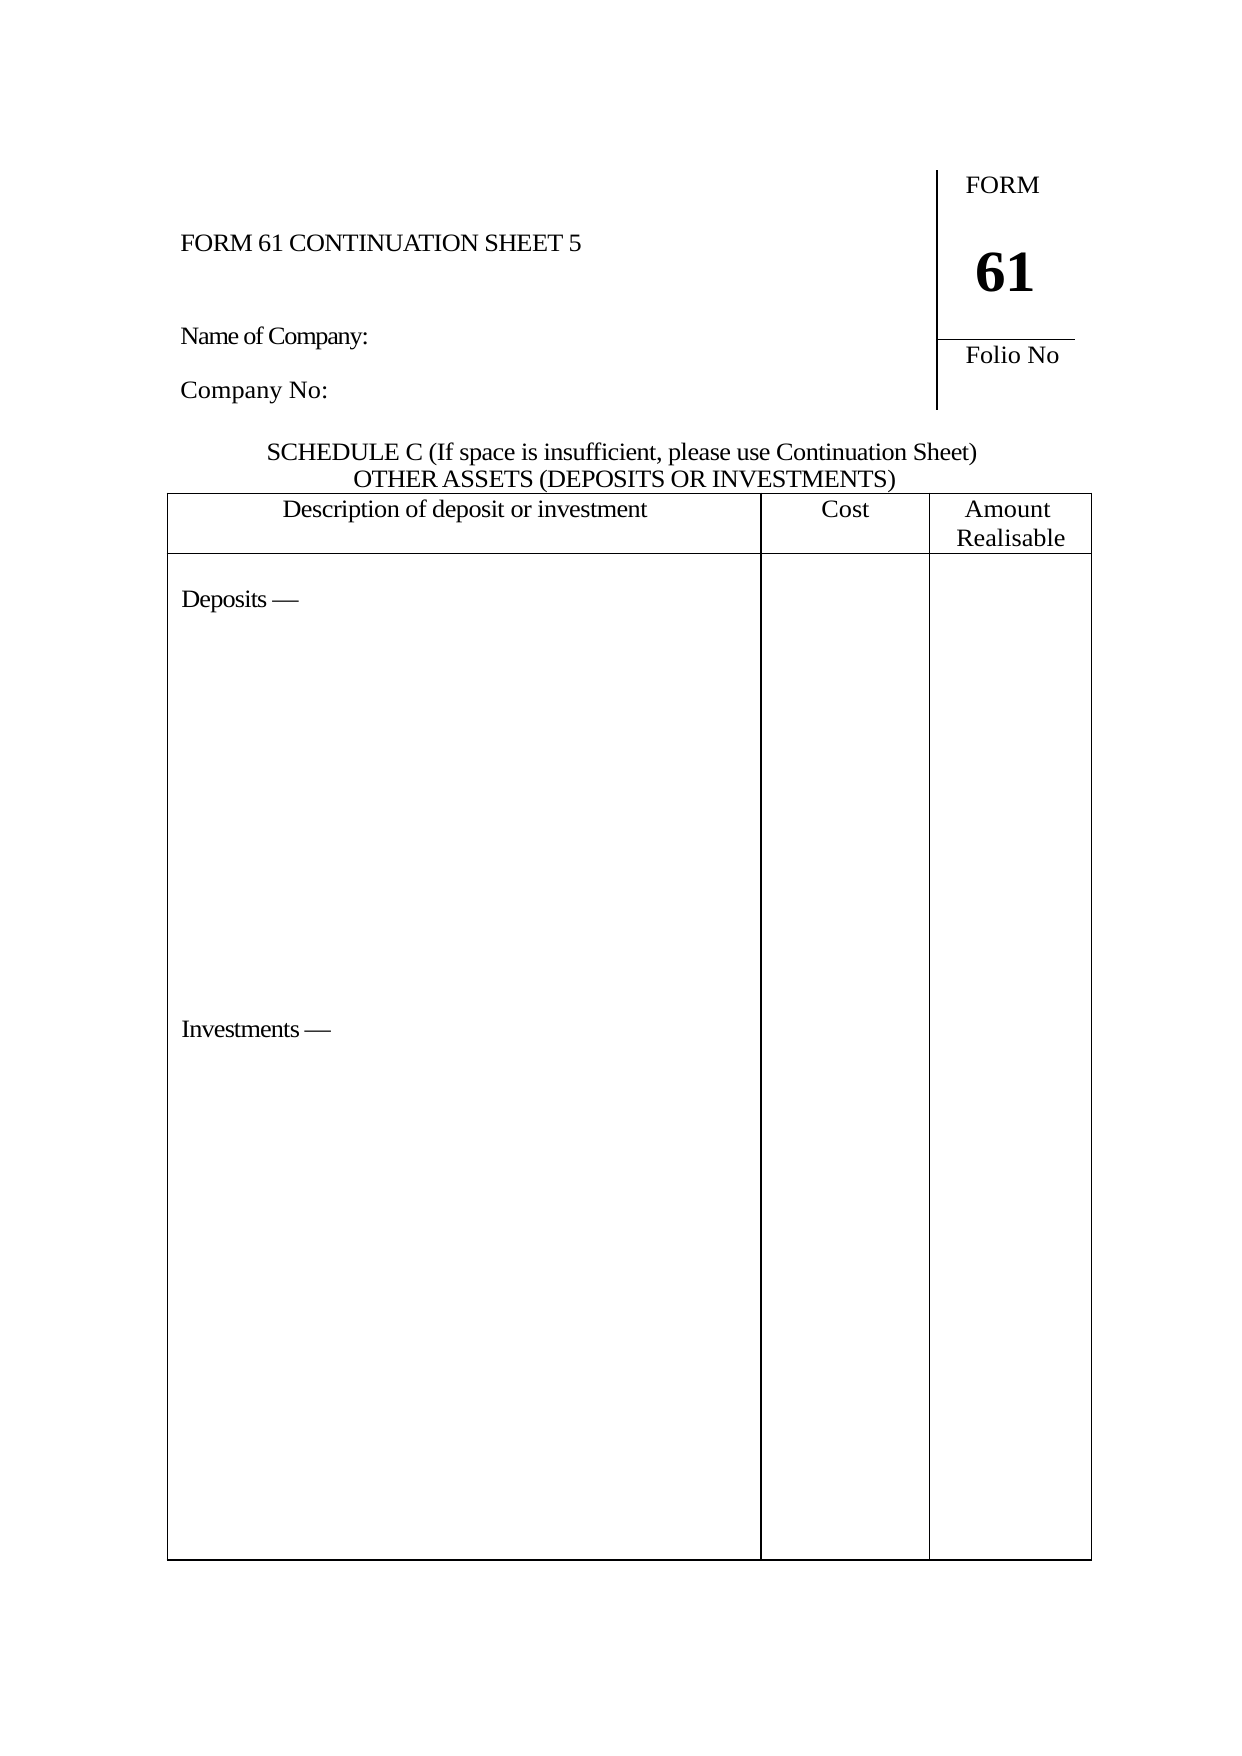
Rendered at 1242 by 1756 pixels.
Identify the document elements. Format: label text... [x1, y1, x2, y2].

table_header Amount Realisable [930, 494, 1091, 552]
table_header FORM 61 CONTINUATION SHEET 5 Name of Company: Company No: [166, 170, 936, 410]
table_cell [762, 554, 929, 1559]
table_header FORM 61 [938, 170, 1074, 339]
table_header Description of deposit or investment [168, 494, 760, 552]
table_cell Deposits — Investments — [168, 554, 760, 1559]
table_cell [930, 554, 1091, 1559]
table_header Cost [762, 494, 929, 552]
table_cell Folio No [938, 340, 1074, 410]
text SCHEDULE C (If space is insufficient, please use Continuation Sheet) OTHER ASSETS (DEPOSITS OR INVESTMENTS) [166, 440, 1084, 492]
